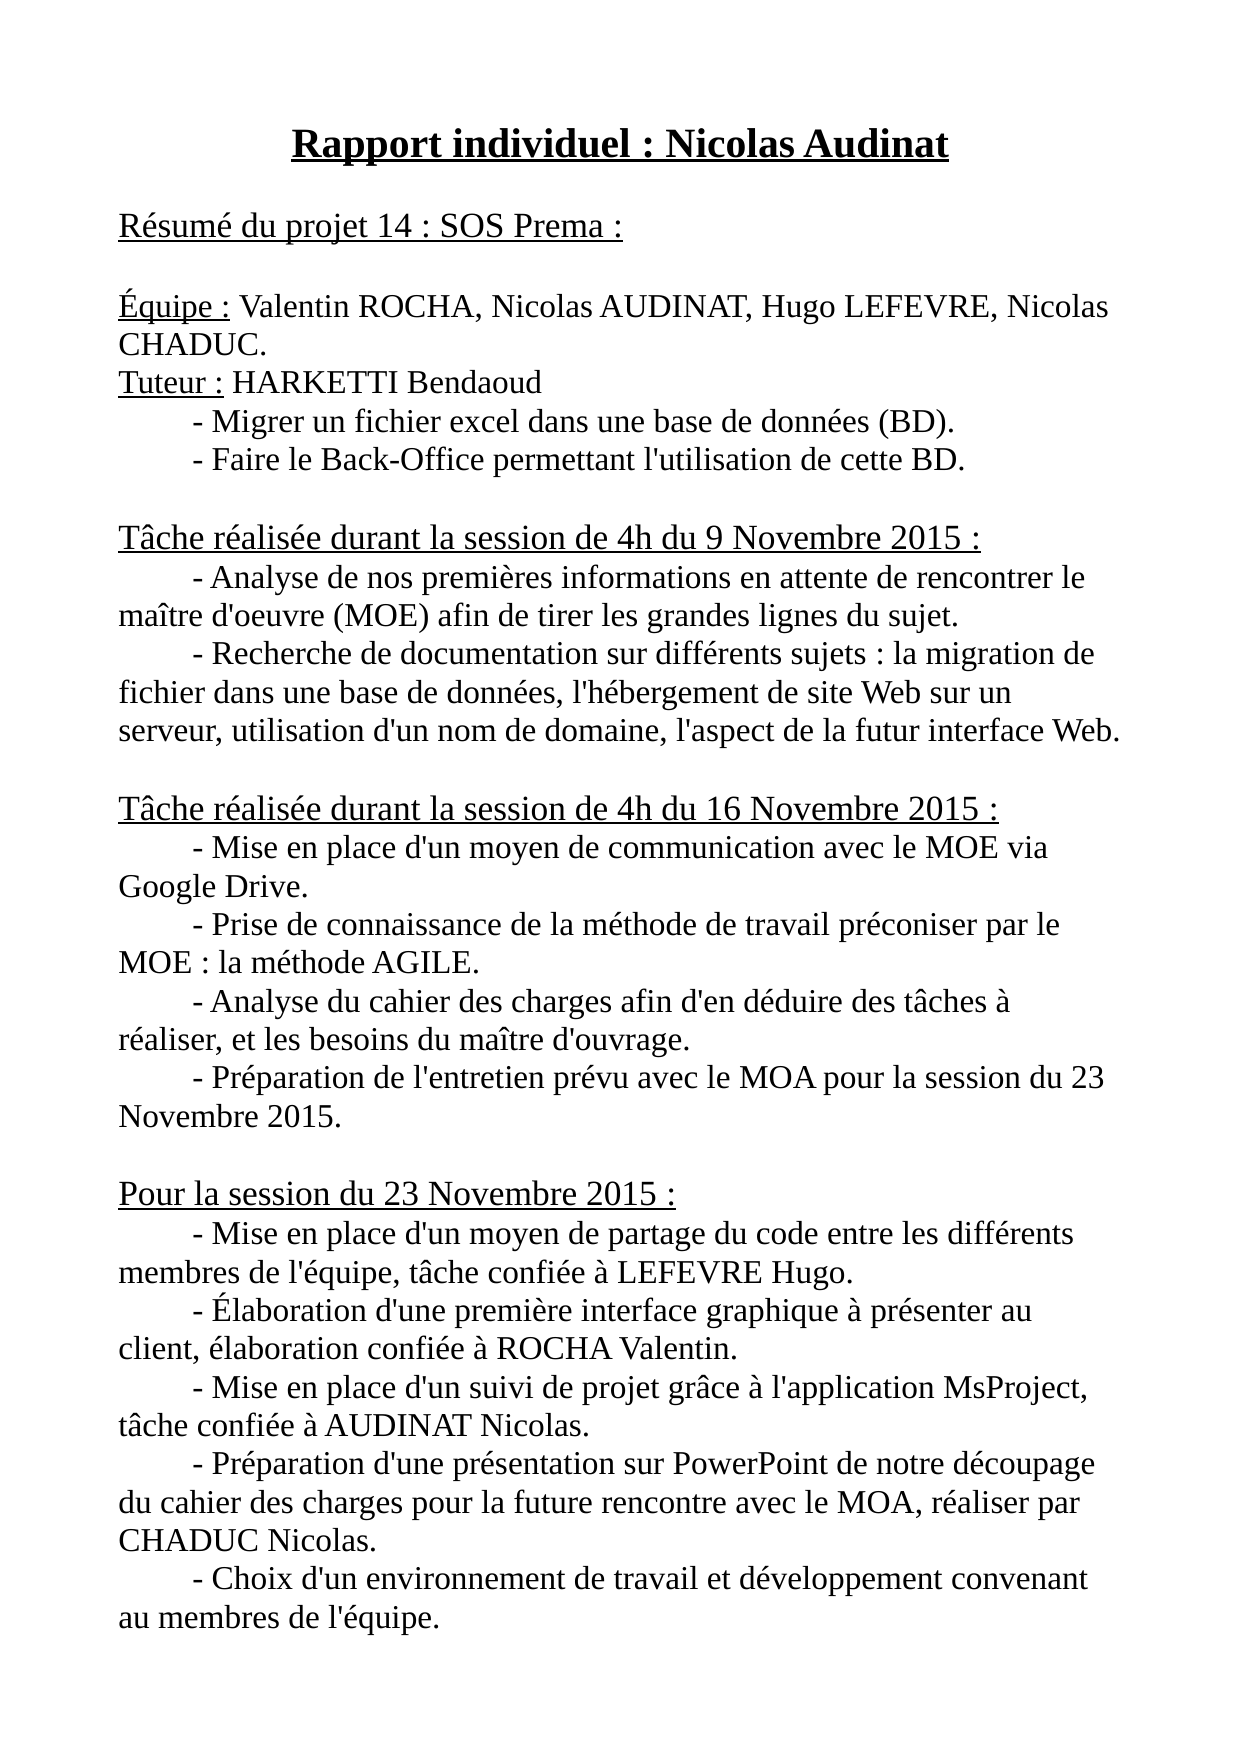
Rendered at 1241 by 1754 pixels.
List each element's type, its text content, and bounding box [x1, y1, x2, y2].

text Résumé du projet 14 : SOS Prema : [118, 204, 1122, 245]
text - Préparation d'une présentation sur PowerPoint de notre découpage du cahier des charges pour la future rencontre avec le MOA, réaliser par CHADUC Nicolas. [118, 1443, 1122, 1558]
text - Analyse du cahier des charges afin d'en déduire des tâches à réaliser, et les besoins du maître d'ouvrage. [118, 981, 1122, 1058]
text - Recherche de documentation sur différents sujets : la migration de fichier dans une base de données, l'hébergement de site Web sur un serveur, utilisation d'un nom de domaine, l'aspect de la futur interface Web. [118, 633, 1122, 748]
text - Analyse de nos premières informations en attente de rencontrer le maître d'oeuvre (MOE) afin de tirer les grandes lignes du sujet. [118, 557, 1122, 633]
text - Prise de connaissance de la méthode de travail préconiser par le MOE : la méthode AGILE. [118, 904, 1122, 981]
text - Élaboration d'une première interface graphique à présenter au client, élaboration confiée à ROCHA Valentin. [118, 1290, 1122, 1367]
text - Mise en place d'un suivi de projet grâce à l'application MsProject, tâche confiée à AUDINAT Nicolas. [118, 1367, 1122, 1443]
text Rapport individuel : Nicolas Audinat [118, 118, 1122, 166]
text - Choix d'un environnement de travail et développement convenant au membres de l'équipe. [118, 1558, 1122, 1635]
text Équipe : Valentin ROCHA, Nicolas AUDINAT, Hugo LEFEVRE, Nicolas CHADUC. [118, 286, 1122, 363]
text Tuteur : HARKETTI Bendaoud [118, 363, 1122, 401]
text - Migrer un fichier excel dans une base de données (BD). [118, 401, 1122, 439]
text - Mise en place d'un moyen de communication avec le MOE via Google Drive. [118, 828, 1122, 904]
text Tâche réalisée durant la session de 4h du 9 Novembre 2015 : [118, 516, 1122, 557]
text - Mise en place d'un moyen de partage du code entre les différents membres de l'équipe, tâche confiée à LEFEVRE Hugo. [118, 1213, 1122, 1290]
text - Préparation de l'entretien prévu avec le MOA pour la session du 23 Novembre 2015. [118, 1058, 1122, 1134]
text Pour la session du 23 Novembre 2015 : [118, 1173, 1122, 1213]
text Tâche réalisée durant la session de 4h du 16 Novembre 2015 : [118, 787, 1122, 828]
text - Faire le Back-Office permettant l'utilisation de cette BD. [118, 439, 1122, 478]
